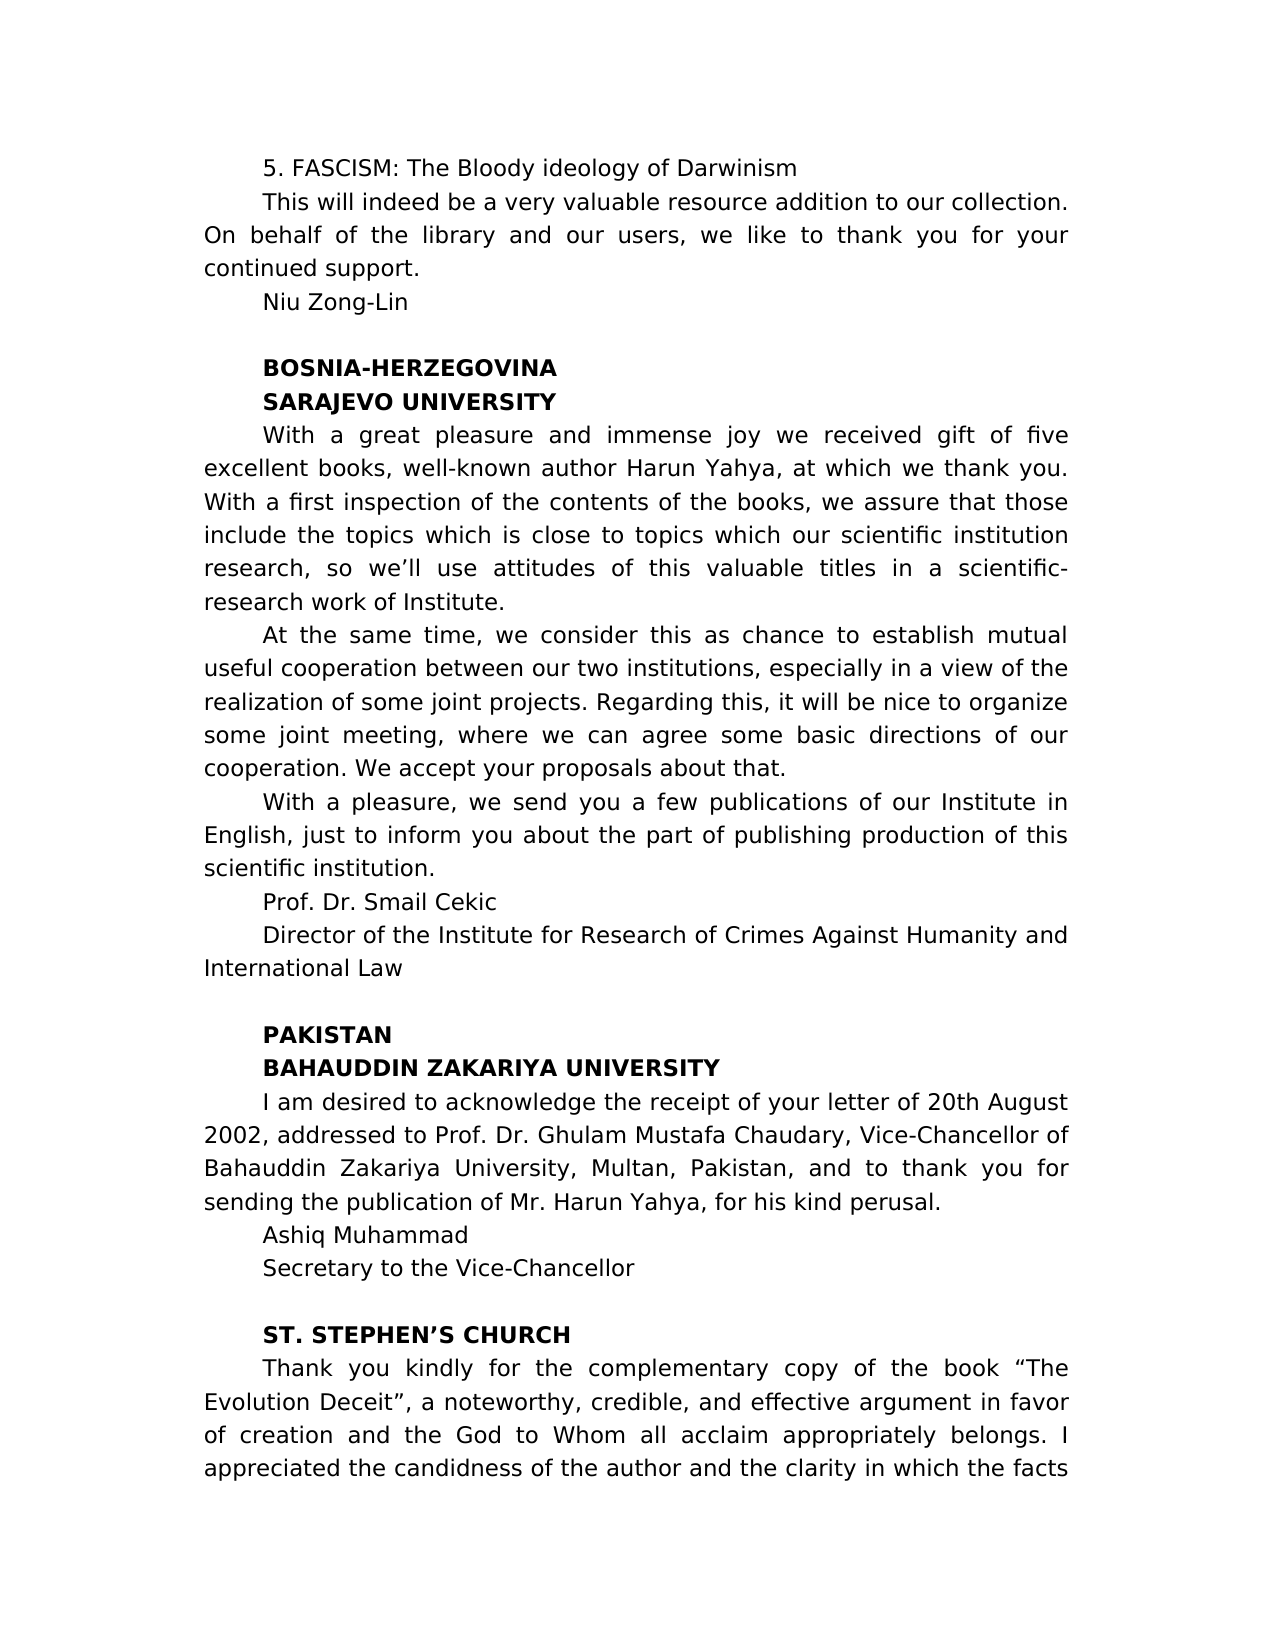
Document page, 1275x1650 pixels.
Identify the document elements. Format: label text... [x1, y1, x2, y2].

text This will indeed be a very valuable resource addition to our collection. On behalf of the library and our users, we like to thank you for your continued support. [203, 183, 1070, 283]
text Prof. Dr. Smail Cekic [203, 883, 1070, 917]
text SARAJEVO UNIVERSITY [203, 383, 1070, 417]
text Secretary to the Vice-Chancellor [203, 1250, 1070, 1283]
text BOSNIA-HERZEGOVINA [203, 350, 1070, 383]
text At the same time, we consider this as chance to establish mutual useful cooperation between our two institutions, especially in a view of the realization of some joint projects. Regarding this, it will be nice to organize some joint meeting, where we can agree some basic directions of our cooperation. We accept your proposals about that. [203, 617, 1070, 783]
text BAHAUDDIN ZAKARIYA UNIVERSITY [203, 1050, 1070, 1083]
text Director of the Institute for Research of Crimes Against Humanity and International Law [203, 917, 1070, 983]
text I am desired to acknowledge the receipt of your letter of 20th August 2002, addressed to Prof. Dr. Ghulam Mustafa Chaudary, Vice-Chancellor of Bahauddin Zakariya University, Multan, Pakistan, and to thank you for sending the publication of Mr. Harun Yahya, for his kind perusal. [203, 1083, 1070, 1217]
text Thank you kindly for the complementary copy of the book “The Evolution Deceit”, a noteworthy, credible, and effective argument in favor of creation and the God to Whom all acclaim appropriately belongs. I appreciated the candidness of the author and the clarity in which the facts [203, 1350, 1070, 1483]
text Niu Zong-Lin [203, 283, 1070, 317]
text ST. STEPHEN’S CHURCH [203, 1317, 1070, 1350]
text With a pleasure, we send you a few publications of our Institute in English, just to inform you about the part of publishing production of this scientific institution. [203, 783, 1070, 883]
text Ashiq Muhammad [203, 1217, 1070, 1250]
text PAKISTAN [203, 1017, 1070, 1050]
text With a great pleasure and immense joy we received gift of five excellent books, well-known author Harun Yahya, at which we thank you. With a first inspection of the contents of the books, we assure that those include the topics which is close to topics which our scientific institution research, so we’ll use attitudes of this valuable titles in a scientific-research work of Institute. [203, 417, 1070, 617]
text 5. FASCISM: The Bloody ideology of Darwinism [203, 150, 1070, 183]
